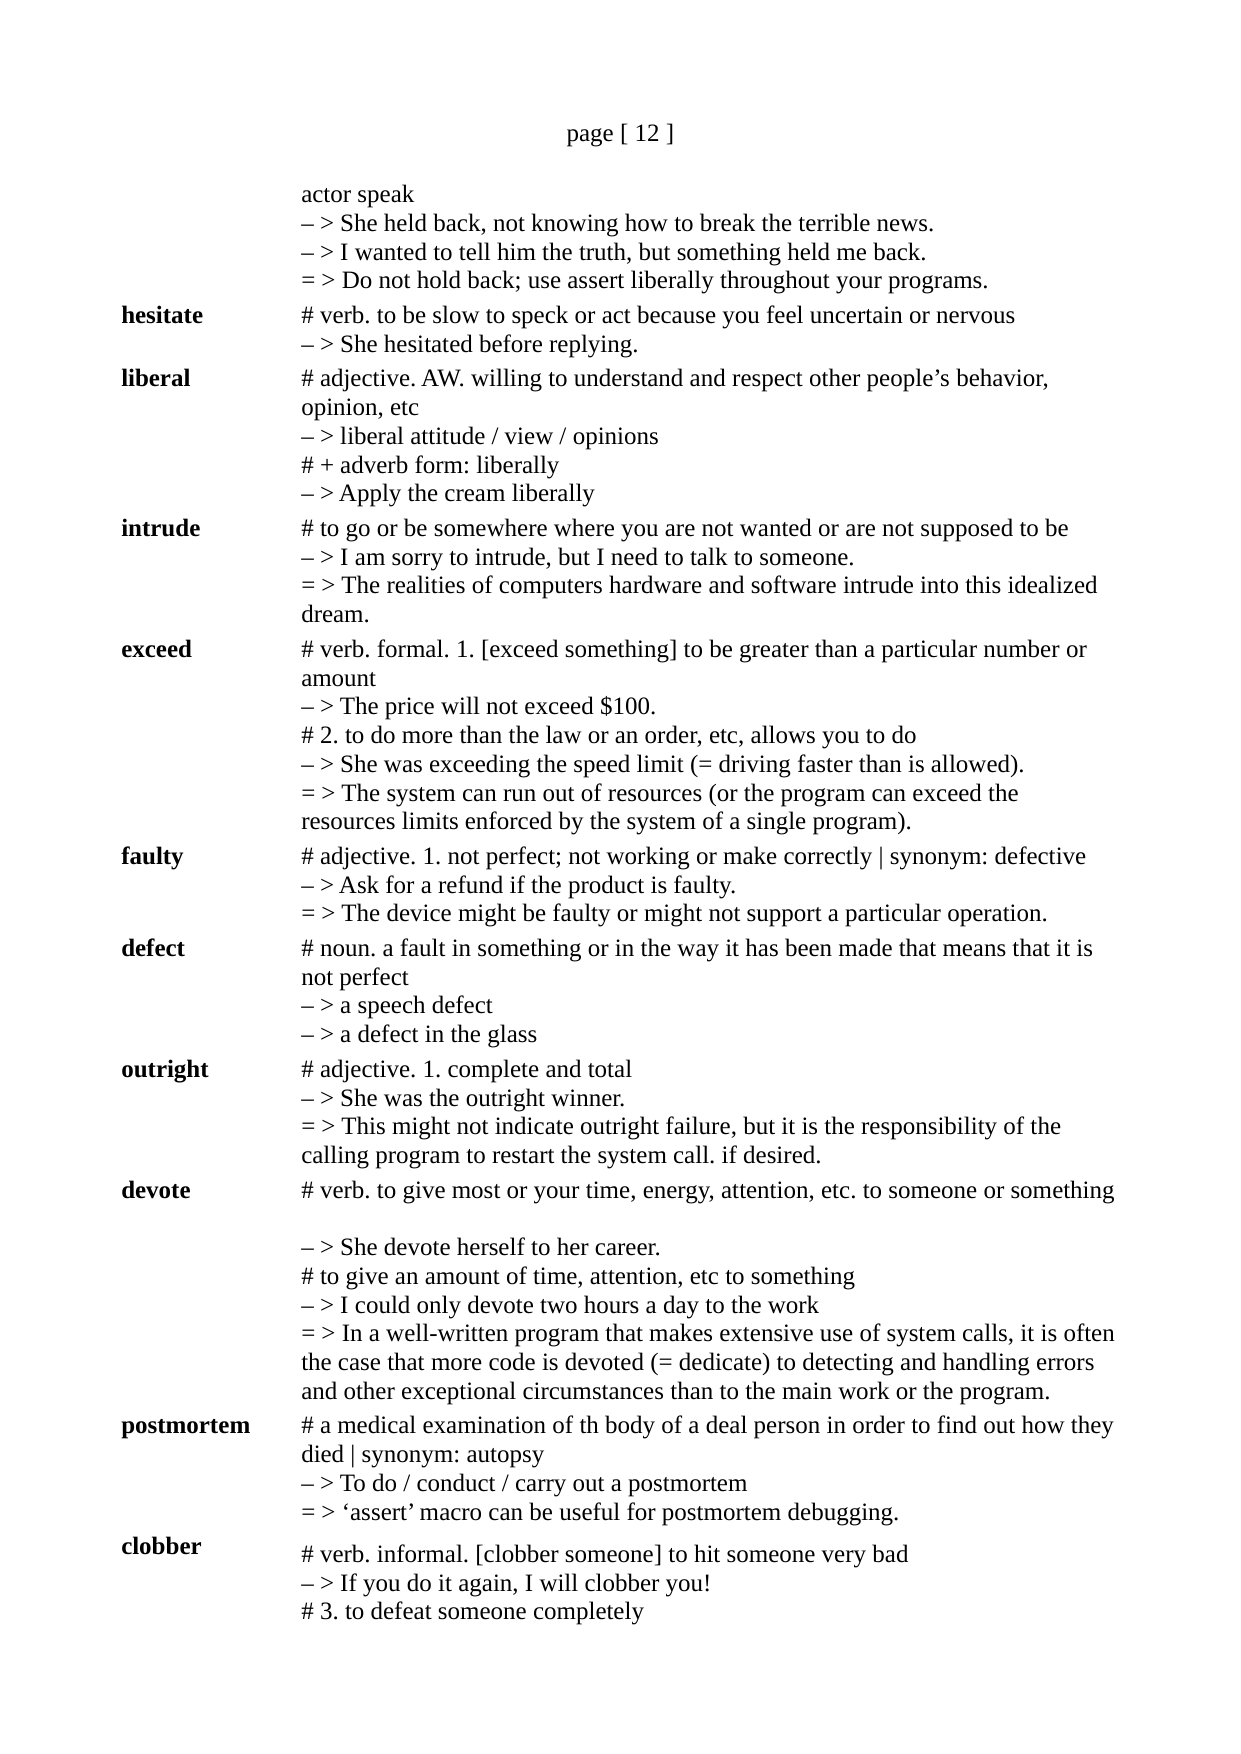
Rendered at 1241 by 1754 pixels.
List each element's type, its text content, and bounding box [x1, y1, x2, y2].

table_cell # verb. to give most or your time, energy, attention, etc. to someone or something – > She devote herself to her career. # to give an amount of time, attention, etc to something – > I could only devote two hours a day to the work = > In a well-written program that makes extensive use of system calls, it is often the case that more code is devoted (= dedicate) to detecting and handling errors and other exceptional circumstances than to the main work or the program. [298, 1172, 1122, 1408]
table_cell liberal [118, 361, 298, 510]
table_cell defect [118, 930, 298, 1051]
table_cell clobber [118, 1529, 298, 1636]
table_cell actor speak – > She held back, not knowing how to break the terrible news. – > I wanted to tell him the truth, but something held me back. = > Do not hold back; use assert liberally throughout your programs. [298, 176, 1122, 297]
table_cell # adjective. 1. complete and total – > She was the outright winner. = > This might not indicate outright failure, but it is the responsibility of the calling program to restart the system call. if desired. [298, 1051, 1122, 1172]
table_cell faulty [118, 838, 298, 930]
table_cell # verb. formal. 1. [exceed something] to be greater than a particular number or amount – > The price will not exceed $100. # 2. to do more than the law or an order, etc, allows you to do – > She was exceeding the speed limit (= driving faster than is allowed). = > The system can run out of resources (or the program can exceed the resources limits enforced by the system of a single program). [298, 631, 1122, 838]
table_cell # to go or be somewhere where you are not wanted or are not supposed to be – > I am sorry to intrude, but I need to talk to someone. = > The realities of computers hardware and software intrude into this idealized dream. [298, 510, 1122, 631]
table_cell # verb. to be slow to speck or act because you feel uncertain or nervous – > She hesitated before replying. [298, 297, 1122, 361]
table_cell # adjective. AW. willing to understand and respect other people’s behavior, opinion, etc – > liberal attitude / view / opinions # + adverb form: liberally – > Apply the cream liberally [298, 361, 1122, 510]
table_cell # verb. informal. [clobber someone] to hit someone very bad – > If you do it again, I will clobber you! # 3. to defeat someone completely [298, 1529, 1122, 1636]
table_cell hesitate [118, 297, 298, 361]
table_cell intrude [118, 510, 298, 631]
table_cell exceed [118, 631, 298, 838]
table_cell # adjective. 1. not perfect; not working or make correctly | synonym: defective – > Ask for a refund if the product is faulty. = > The device might be faulty or might not support a particular operation. [298, 838, 1122, 930]
table_cell outright [118, 1051, 298, 1172]
table_cell [118, 176, 298, 297]
table_cell devote [118, 1172, 298, 1408]
table_cell # noun. a fault in something or in the way it has been made that means that it is not perfect – > a speech defect – > a defect in the glass [298, 930, 1122, 1051]
table_cell # a medical examination of th body of a deal person in order to find out how they died | synonym: autopsy – > To do / conduct / carry out a postmortem = > ‘assert’ macro can be useful for postmortem debugging. [298, 1408, 1122, 1528]
table_cell postmortem [118, 1408, 298, 1528]
